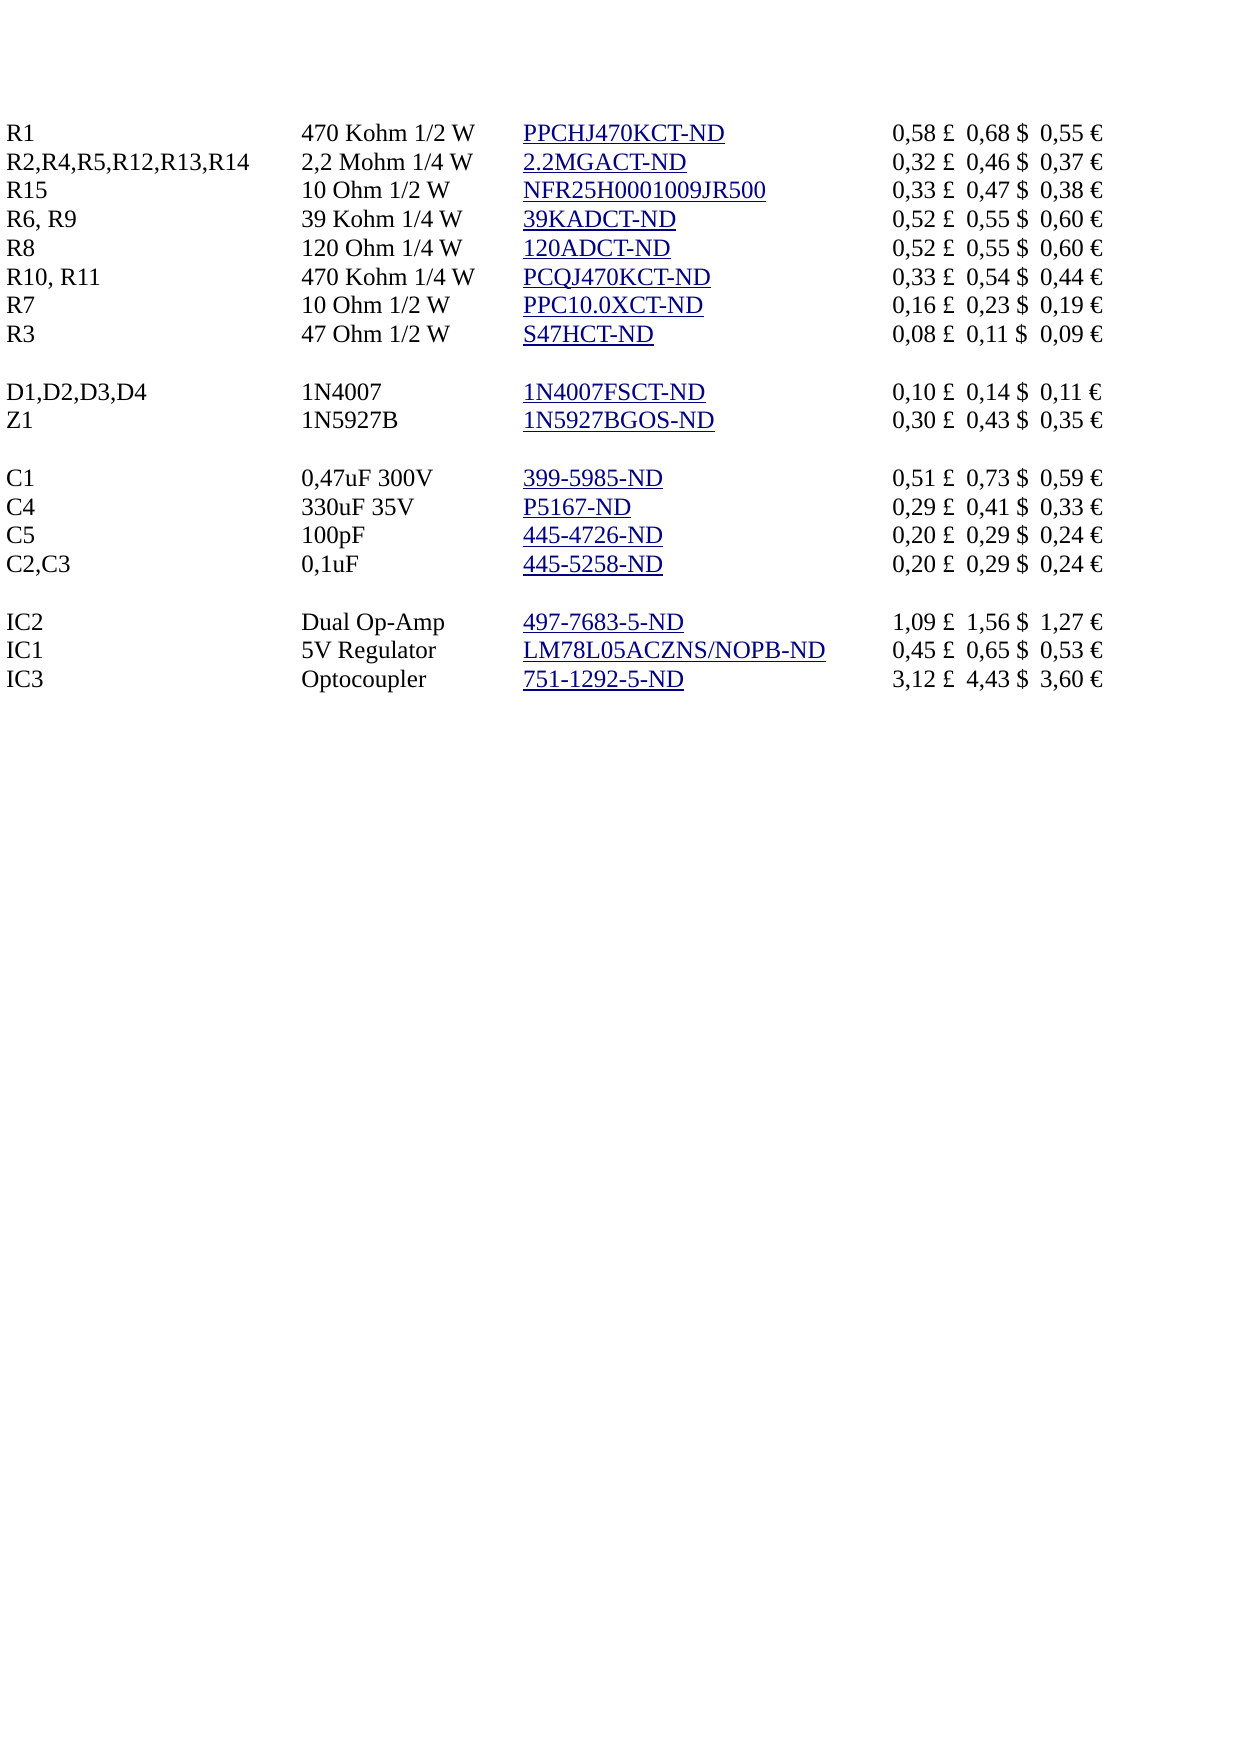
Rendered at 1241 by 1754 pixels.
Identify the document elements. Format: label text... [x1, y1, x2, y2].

text Z1 1N5927B 1N5927BGOS-ND 0,30 £ 0,43 $ 0,35 € [6, 406, 1235, 434]
text IC2 Dual Op-Amp 497-7683-5-ND 1,09 £ 1,56 $ 1,27 € [6, 607, 1235, 636]
text R10, R11 470 Kohm 1/4 W PCQJ470KCT-ND 0,33 £ 0,54 $ 0,44 € [6, 262, 1235, 291]
text R15 10 Ohm 1/2 W NFR25H0001009JR500 0,33 £ 0,47 $ 0,38 € [6, 176, 1235, 204]
text C2,C3 0,1uF 445-5258-ND 0,20 £ 0,29 $ 0,24 € [6, 549, 1235, 578]
text D1,D2,D3,D4 1N4007 1N4007FSCT-ND 0,10 £ 0,14 $ 0,11 € [6, 377, 1235, 406]
text R8 120 Ohm 1/4 W 120ADCT-ND 0,52 £ 0,55 $ 0,60 € [6, 233, 1235, 262]
text R7 10 Ohm 1/2 W PPC10.0XCT-ND 0,16 £ 0,23 $ 0,19 € [6, 291, 1235, 319]
text R2,R4,R5,R12,R13,R14 2,2 Mohm 1/4 W 2.2MGACT-ND 0,32 £ 0,46 $ 0,37 € [6, 147, 1235, 176]
text R3 47 Ohm 1/2 W S47HCT-ND 0,08 £ 0,11 $ 0,09 € [6, 319, 1235, 348]
text C5 100pF 445-4726-ND 0,20 £ 0,29 $ 0,24 € [6, 521, 1235, 549]
text R1 470 Kohm 1/2 W PPCHJ470KCT-ND 0,58 £ 0,68 $ 0,55 € [6, 118, 1235, 147]
text IC3 Optocoupler 751-1292-5-ND 3,12 £ 4,43 $ 3,60 € [6, 664, 1235, 693]
text C4 330uF 35V P5167-ND 0,29 £ 0,41 $ 0,33 € [6, 492, 1235, 521]
text C1 0,47uF 300V 399-5985-ND 0,51 £ 0,73 $ 0,59 € [6, 463, 1235, 492]
text R6, R9 39 Kohm 1/4 W 39KADCT-ND 0,52 £ 0,55 $ 0,60 € [6, 204, 1235, 233]
text IC1 5V Regulator LM78L05ACZNS/NOPB-ND 0,45 £ 0,65 $ 0,53 € [6, 636, 1235, 664]
